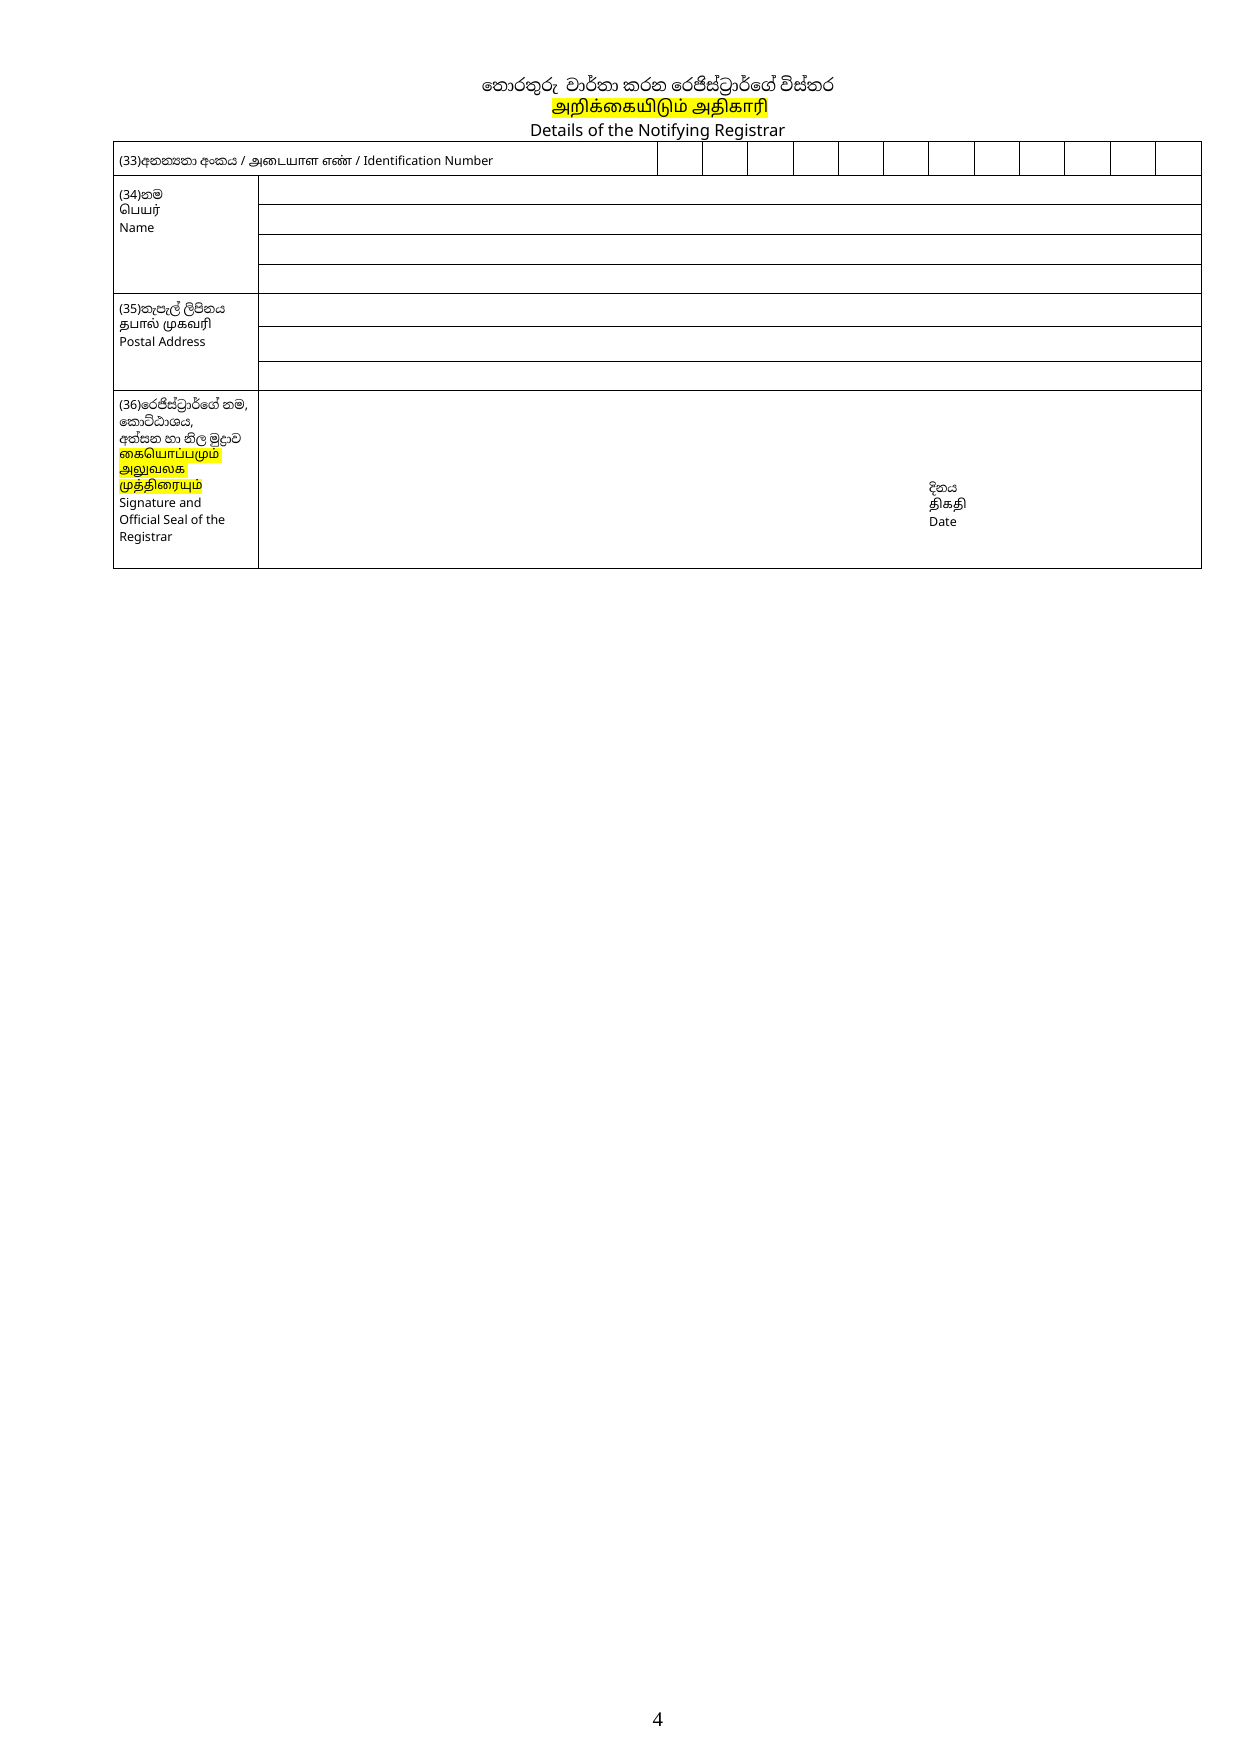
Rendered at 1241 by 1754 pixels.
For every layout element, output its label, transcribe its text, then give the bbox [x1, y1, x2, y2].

table_cell (36)රෙජිස්ට්‍රාර්ගේ නම, කොට්ඨාශය, අත්සන හා නිල මුද්‍රාව கையொப்பமும் அலுவலக முத்திரையும் Signature and Official Seal of the Registrar [114, 391, 258, 568]
table_cell (35)තැපැල් ලිපිනය தபால் முகவரி Postal Address [114, 294, 258, 389]
text அறிக்கையிடும் அதிகாரி [112, 98, 1203, 118]
table_header [1020, 142, 1064, 175]
table_header [884, 142, 928, 175]
table_header [794, 142, 838, 175]
table_header [703, 142, 747, 175]
table_header [748, 142, 793, 175]
text Details of the Notifying Registrar [112, 118, 1203, 141]
table_header [975, 142, 1019, 175]
table_cell [259, 205, 1201, 234]
table_header [1065, 142, 1110, 175]
table_header [839, 142, 883, 175]
table_cell දිනය திகதி Date [259, 391, 1201, 568]
table_header [929, 142, 974, 175]
table_cell [259, 294, 1201, 326]
table_cell [259, 327, 1201, 361]
table_header (33)අනන්‍යතා අංකය / அடையாள எண் / Identification Number [114, 142, 657, 175]
table_header [658, 142, 702, 175]
table_header [1111, 142, 1155, 175]
table_header [1156, 142, 1201, 175]
table_cell [259, 265, 1201, 293]
table_cell (34)නම பெயர் Name [114, 176, 258, 293]
table_cell [259, 362, 1201, 389]
table_cell [259, 176, 1201, 204]
text තොරතුරු වාර්තා කරන රෙජිස්ට්‍රාර්ගේ විස්තර [112, 75, 1203, 98]
table_cell [259, 235, 1201, 263]
